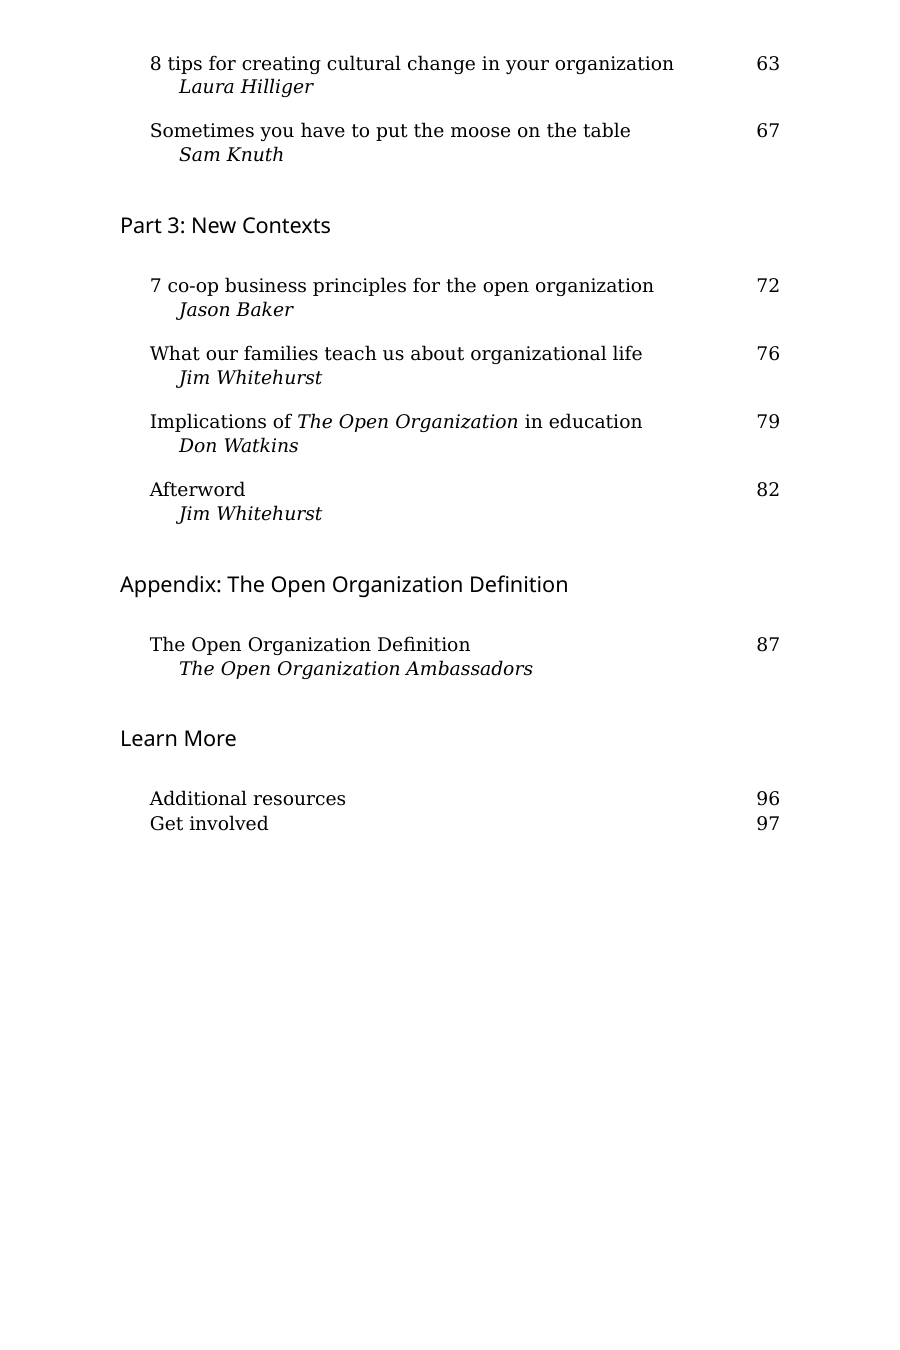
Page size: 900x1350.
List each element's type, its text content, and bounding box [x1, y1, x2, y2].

text Don Watkins [179, 435, 780, 479]
text Sometimes you have to put the moose on the table 67 [149, 120, 780, 142]
text Learn More [120, 724, 780, 786]
text Jim Whitehurst [179, 367, 780, 411]
text Sam Knuth [179, 144, 780, 188]
text The Open Organization Ambassadors [179, 658, 780, 701]
text What our families teach us about organizational life 76 [149, 343, 780, 365]
text 8 tips for creating cultural change in your organization 63 [149, 52, 780, 74]
text The Open Organization Definition 87 [149, 633, 780, 655]
text Jason Baker [179, 299, 780, 343]
text Part 3: New Contexts [120, 211, 780, 272]
text Afterword 82 [149, 479, 780, 501]
text Appendix: The Open Organization Definition [120, 569, 780, 631]
text Laura Hilliger [179, 77, 780, 120]
text Implications of The Open Organization in education 79 [149, 411, 780, 433]
text Get involved 97 [149, 812, 780, 834]
text 7 co-op business principles for the open organization 72 [149, 275, 780, 297]
text Jim Whitehurst [179, 503, 780, 546]
text Additional resources 96 [149, 788, 780, 810]
